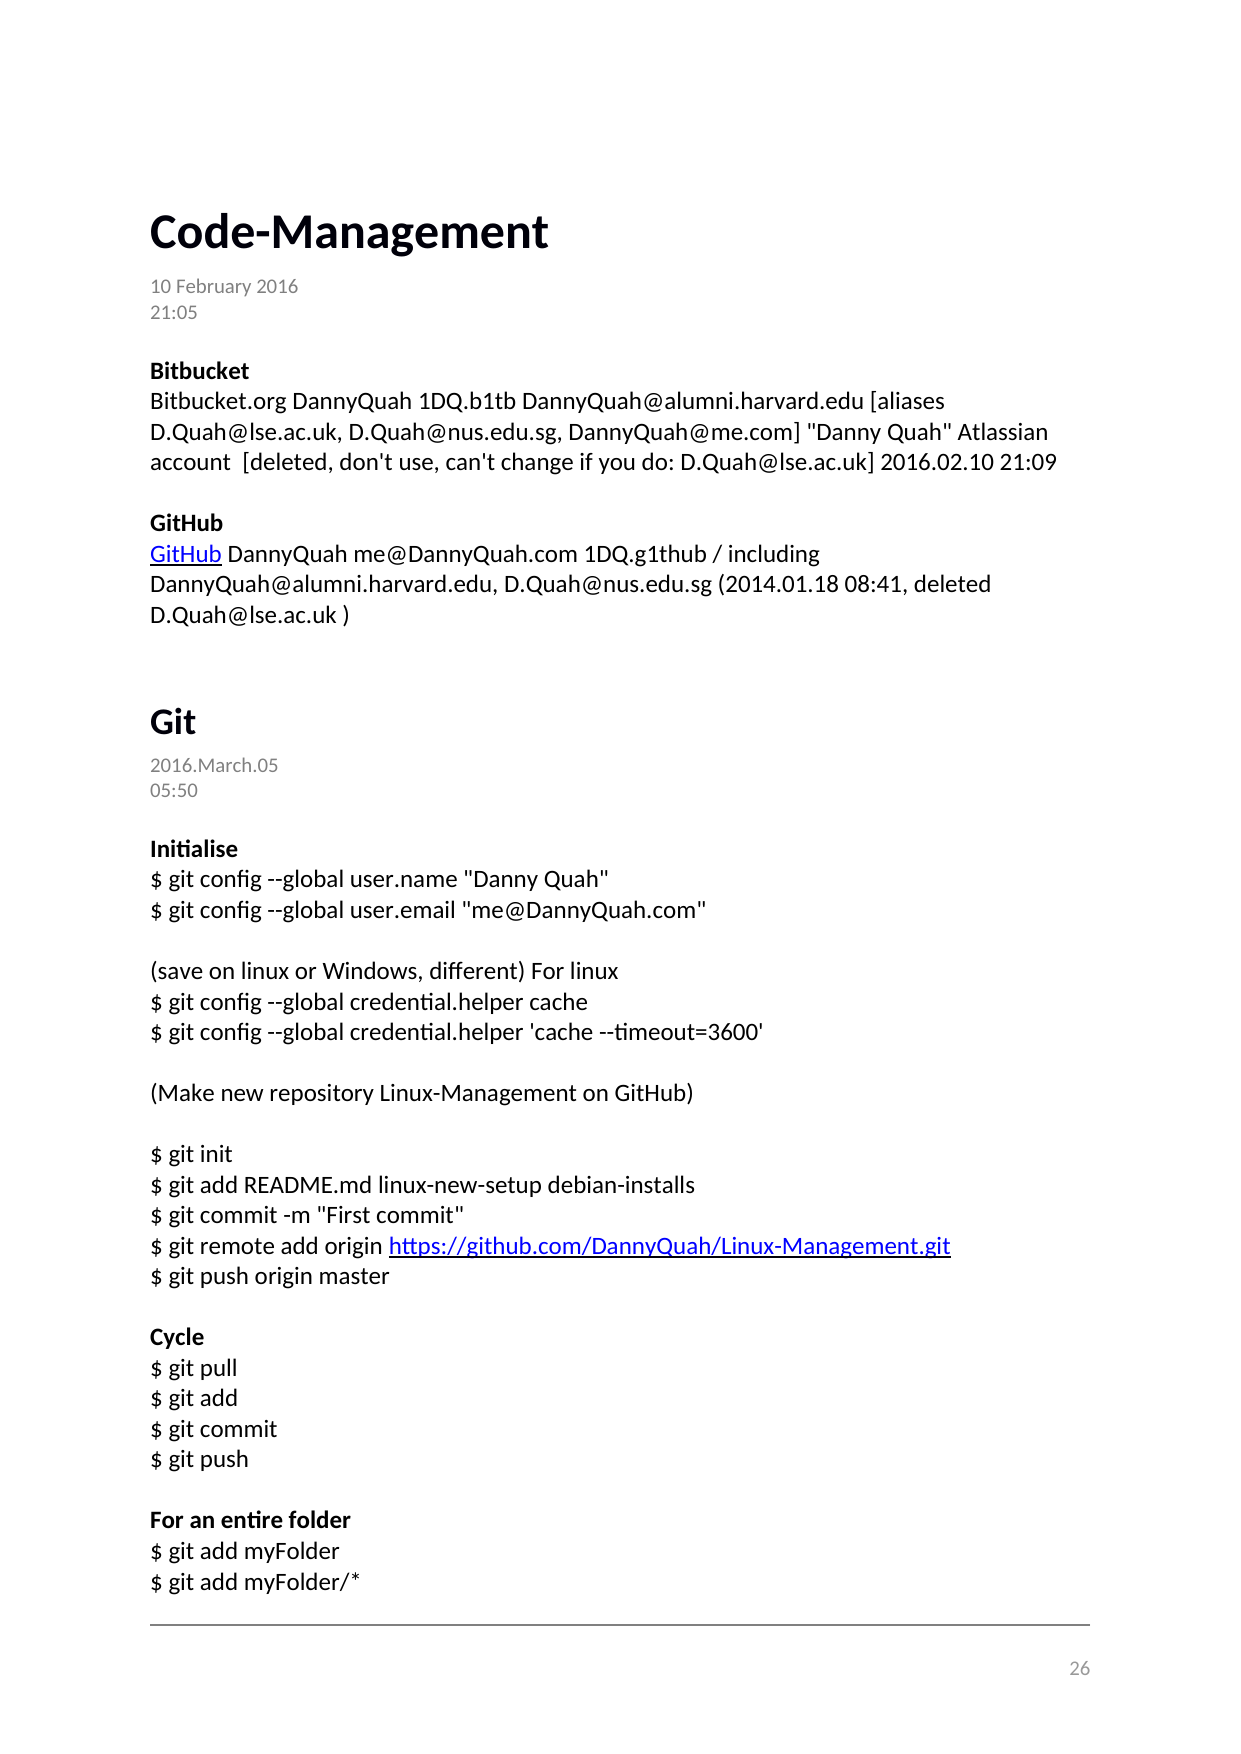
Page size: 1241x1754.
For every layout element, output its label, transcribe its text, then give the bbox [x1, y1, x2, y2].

text $ git config --global user.email "me@DannyQuah.com" [150, 894, 1090, 925]
text $ git remote add origin https://github.com/DannyQuah/Linux-Management.git [150, 1230, 1090, 1260]
subtitle Git [150, 698, 1090, 743]
text $ git add README.md linux-new-setup debian-installs [150, 1169, 1090, 1199]
text Cycle [150, 1321, 1090, 1352]
text 05:50 [150, 777, 1090, 803]
text Bitbucket.org DannyQuah 1DQ.b1tb DannyQuah@alumni.harvard.edu [aliases D.Quah@lse.ac.uk, D.Quah@nus.edu.sg, DannyQuah@me.com] "Danny Quah" Atlassian account [deleted, don't use, can't change if you do: D.Quah@lse.ac.uk] 2016.02.10 21:09 [150, 385, 1090, 477]
text (save on linux or Windows, different) For linux [150, 955, 1090, 986]
text (Make new repository Linux-Management on GitHub) [150, 1077, 1090, 1108]
text $ git push [150, 1443, 1090, 1474]
text $ git add [150, 1382, 1090, 1413]
text $ git init [150, 1138, 1090, 1169]
text $ git config --global credential.helper 'cache --timeout=3600' [150, 1016, 1090, 1047]
text 10 February 2016 [150, 273, 1090, 299]
text $ git commit [150, 1413, 1090, 1443]
text GitHub [150, 507, 1090, 538]
text GitHub DannyQuah me@DannyQuah.com 1DQ.g1thub / including DannyQuah@alumni.harvard.edu, D.Quah@nus.edu.sg (2014.01.18 08:41, deleted D.Quah@lse.ac.uk ) [150, 538, 1090, 629]
text $ git config --global user.name "Danny Quah" [150, 864, 1090, 894]
text Initialise [150, 833, 1090, 864]
text 2016.March.05 [150, 752, 1090, 777]
text For an entire folder [150, 1504, 1090, 1535]
text $ git pull [150, 1352, 1090, 1382]
text $ git config --global credential.helper cache [150, 986, 1090, 1016]
text $ git add myFolder [150, 1535, 1090, 1566]
text $ git push origin master [150, 1260, 1090, 1291]
text Bitbucket [150, 355, 1090, 385]
subtitle Code-Management [150, 200, 1090, 261]
text 21:05 [150, 299, 1090, 324]
text $ git commit -m "First commit" [150, 1199, 1090, 1230]
text $ git add myFolder/* [150, 1566, 1090, 1596]
